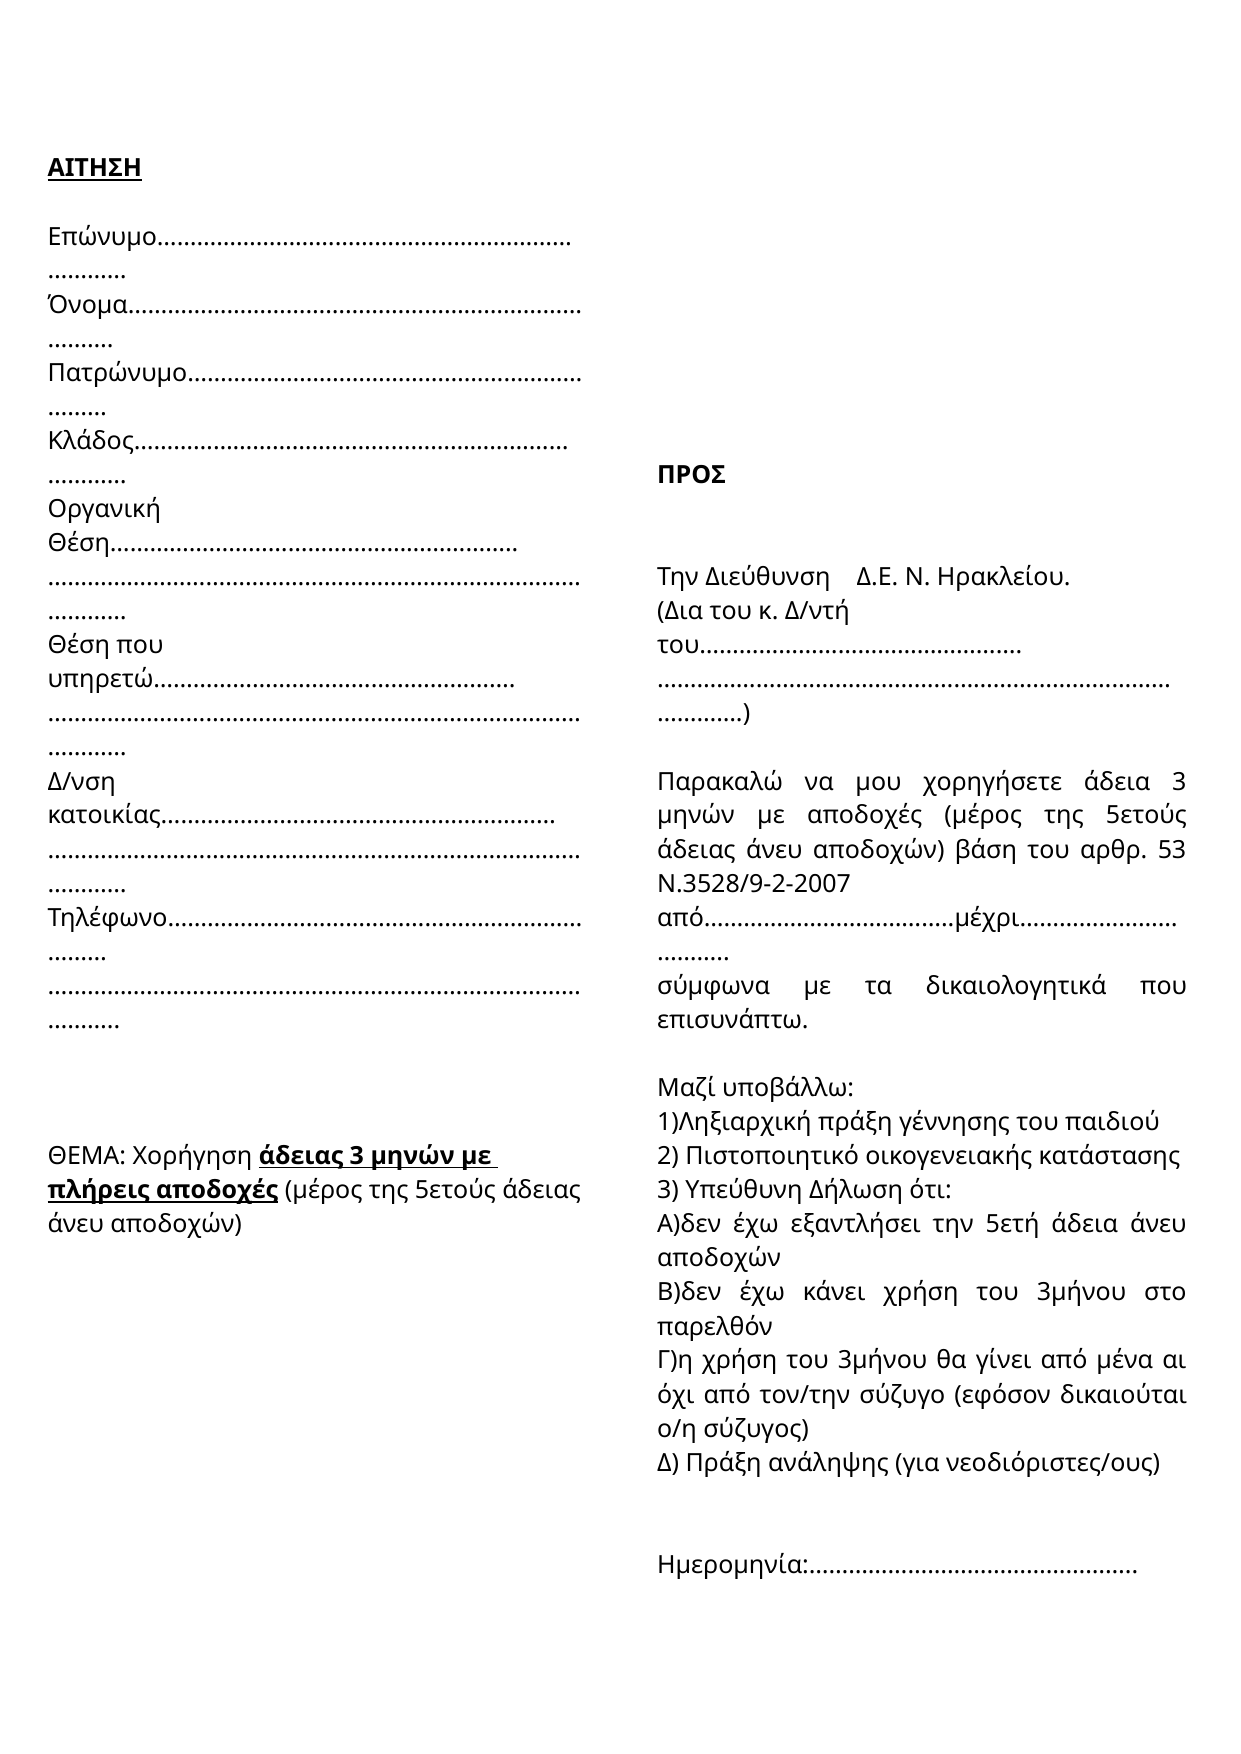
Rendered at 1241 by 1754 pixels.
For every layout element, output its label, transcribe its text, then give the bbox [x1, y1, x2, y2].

text Επώνυμο………………………………………………………………… [47, 218, 583, 286]
text Πατρώνυμο…………………………………………………………… [47, 354, 583, 422]
text Γ)η χρήση του 3μήνου θα γίνει από μένα αι όχι από τον/την σύζυγο (εφόσον δικαιούται ο/η σύζυγος) [657, 1342, 1187, 1444]
text ……………………………………………………………………………….. [47, 967, 583, 1036]
text 2) Πιστοποιητικό οικογενειακής κατάστασης [657, 1138, 1187, 1172]
text Ημερομηνία:………………………………………….. [657, 1547, 1187, 1581]
text ΑΙΤΗΣΗ [47, 150, 583, 184]
text ………………………………………………………………………………… [47, 695, 583, 763]
text Μαζί υποβάλλω: [657, 1070, 1187, 1104]
text Την Διεύθυνση Δ.Ε. Ν. Ηρακλείου. [657, 559, 1187, 593]
text Κλάδος…………………………………………………………………… [47, 422, 583, 491]
text ……………………………………………………………………………….) [657, 661, 1187, 729]
text Θέση που υπηρετώ………………………………………………. [47, 627, 583, 695]
text ΠΡΟΣ [657, 457, 1187, 491]
text Α)δεν έχω εξαντλήσει την 5ετή άδεια άνευ αποδοχών [657, 1206, 1187, 1274]
text ………………………………………………………………………………… [47, 559, 583, 627]
text Δ) Πράξη ανάληψης (για νεοδιόριστες/ους) [657, 1444, 1187, 1478]
text Τηλέφωνο……………………………………………………………… [47, 899, 583, 967]
text Παρακαλώ να μου χορηγήσετε άδεια 3 μηνών με αποδοχές (μέρος της 5ετούς άδειας άνευ αποδοχών) βάση του αρθρ. 53 Ν.3528/9-2-2007 από………………………………..μέχρι…………………………….. [657, 763, 1187, 967]
text Όνομα……………………………………………………………………. [47, 286, 583, 354]
text Δ/νση κατοικίας…………………………………………………… [47, 763, 583, 831]
text ΘΕΜΑ: Χορήγηση άδειας 3 μηνών με πλήρεις αποδοχές (μέρος της 5ετούς άδειας άνευ αποδοχών) [47, 1138, 583, 1240]
text 3) Υπεύθυνη Δήλωση ότι: [657, 1172, 1187, 1206]
text (Δια του κ. Δ/ντή του…………………………………………. [657, 593, 1187, 661]
text σύμφωνα με τα δικαιολογητικά που επισυνάπτω. [657, 967, 1187, 1036]
text ………………………………………………………………………………… [47, 831, 583, 899]
text Οργανική Θέση…………………………………………………….. [47, 491, 583, 559]
text Β)δεν έχω κάνει χρήση του 3μήνου στο παρελθόν [657, 1274, 1187, 1342]
text 1)Ληξιαρχική πράξη γέννησης του παιδιού [657, 1104, 1187, 1138]
